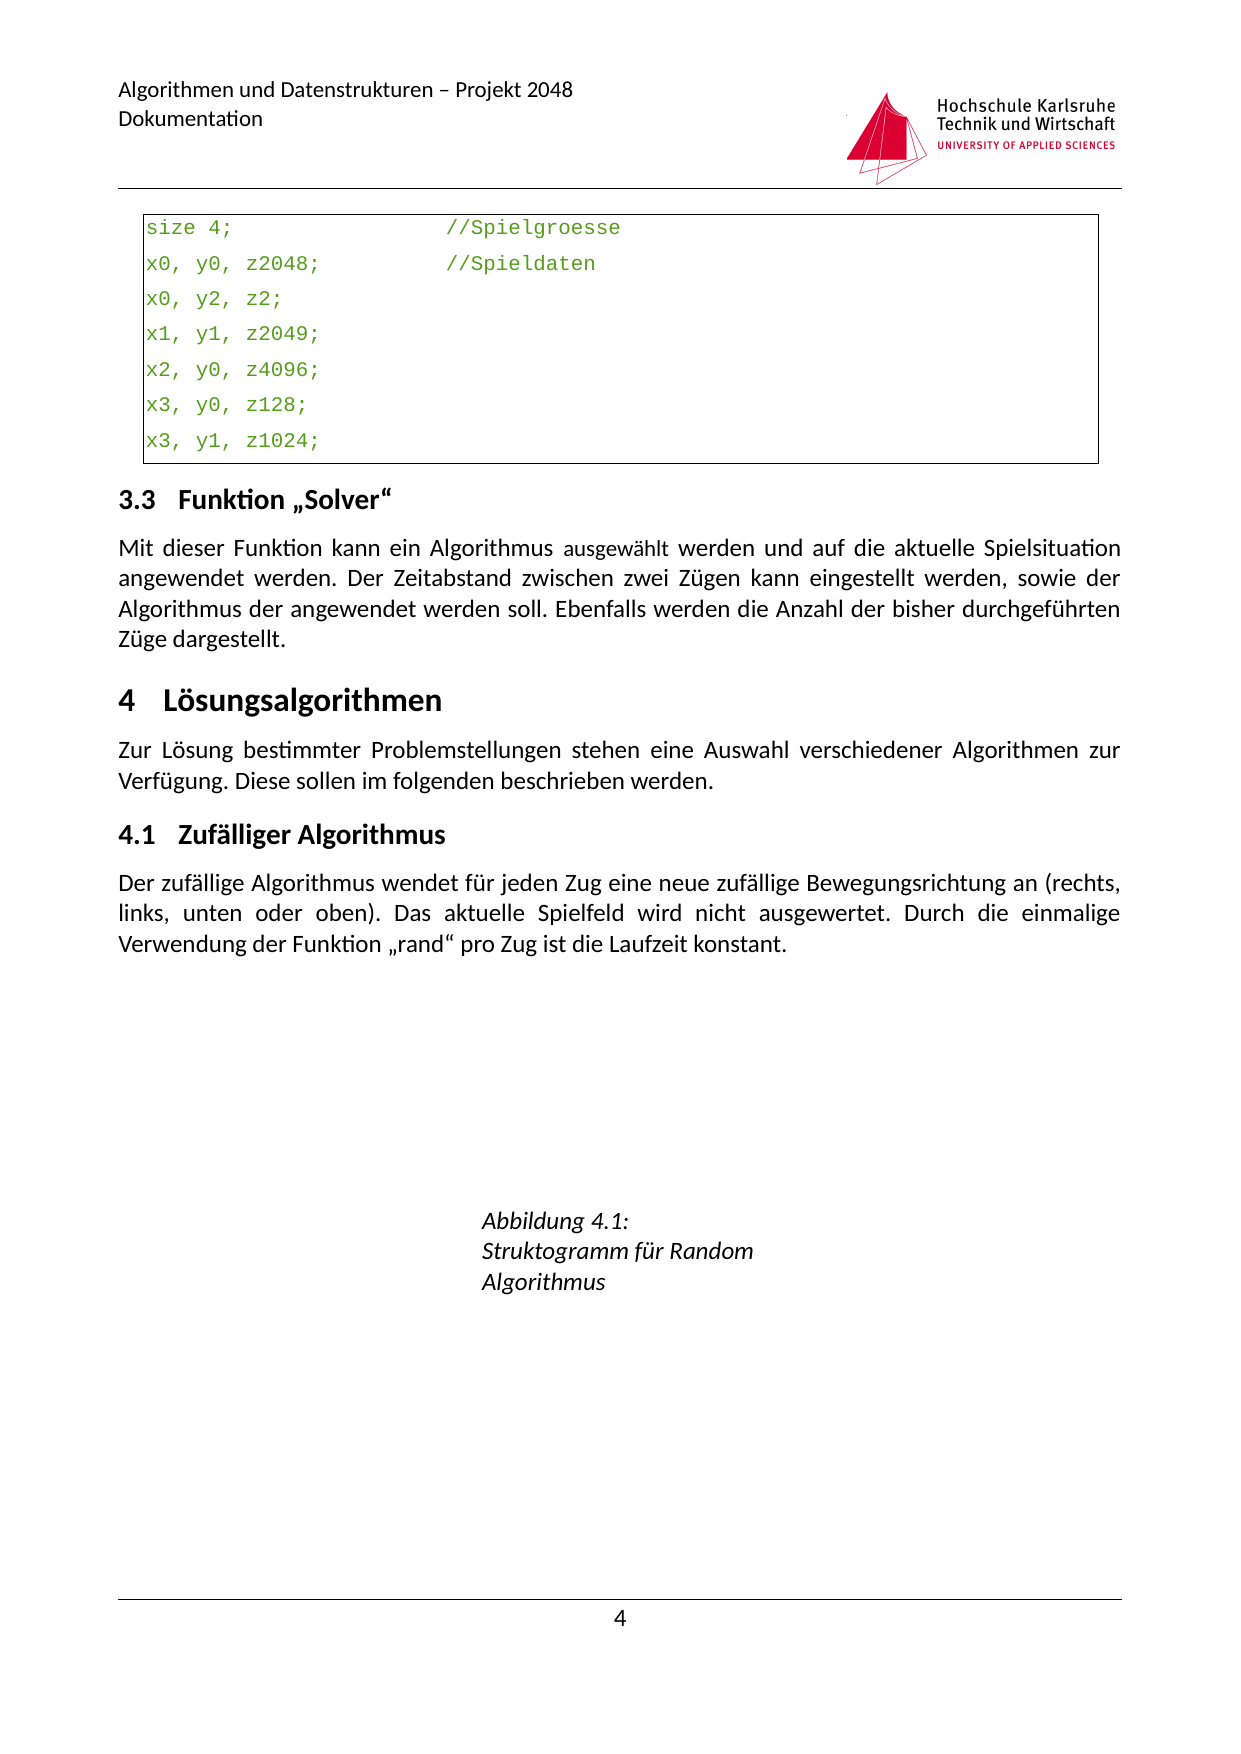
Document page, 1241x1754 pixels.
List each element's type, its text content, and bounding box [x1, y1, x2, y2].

text x3, y1, z1024; [146, 429, 1095, 453]
text x3, y0, z128; [146, 394, 1095, 418]
text x0, y0, z2048; //Spieldaten [146, 252, 1095, 276]
subtitle Zufälliger Algorithmus [118, 816, 1122, 852]
text x0, y2, z2; [146, 288, 1095, 312]
text Abbildung 4.1: Struktogramm für Random Algorithmus [482, 986, 758, 1297]
text x1, y1, z2049; [146, 323, 1095, 347]
subtitle Funktion „Solver“ [118, 199, 1122, 517]
text Zur Lösung bestimmter Problemstellungen stehen eine Auswahl verschiedener Algorithmen zur Verfügung. Diese sollen im folgenden beschrieben werden. [118, 734, 1122, 795]
text Mit dieser Funktion kann ein Algorithmus ausgewählt werden und auf die aktuelle Spielsituation angewendet werden. Der Zeitabstand zwischen zwei Zügen kann eingestellt werden, sowie der Algorithmus der angewendet werden soll. Ebenfalls werden die Anzahl der bisher durchgeführten Züge dargestellt. [118, 532, 1122, 654]
text x2, y0, z4096; [146, 359, 1095, 382]
text Der zufällige Algorithmus wendet für jeden Zug eine neue zufällige Bewegungsrichtung an (rechts, links, unten oder oben). Das aktuelle Spielfeld wird nicht ausgewertet. Durch die einmalige Verwendung der Funktion „rand“ pro Zug ist die Laufzeit konstant. [118, 867, 1122, 958]
picture [846, 92, 1115, 185]
text size 4; //Spielgroesse [146, 217, 1095, 241]
subtitle Lösungsalgorithmen [118, 679, 1122, 719]
